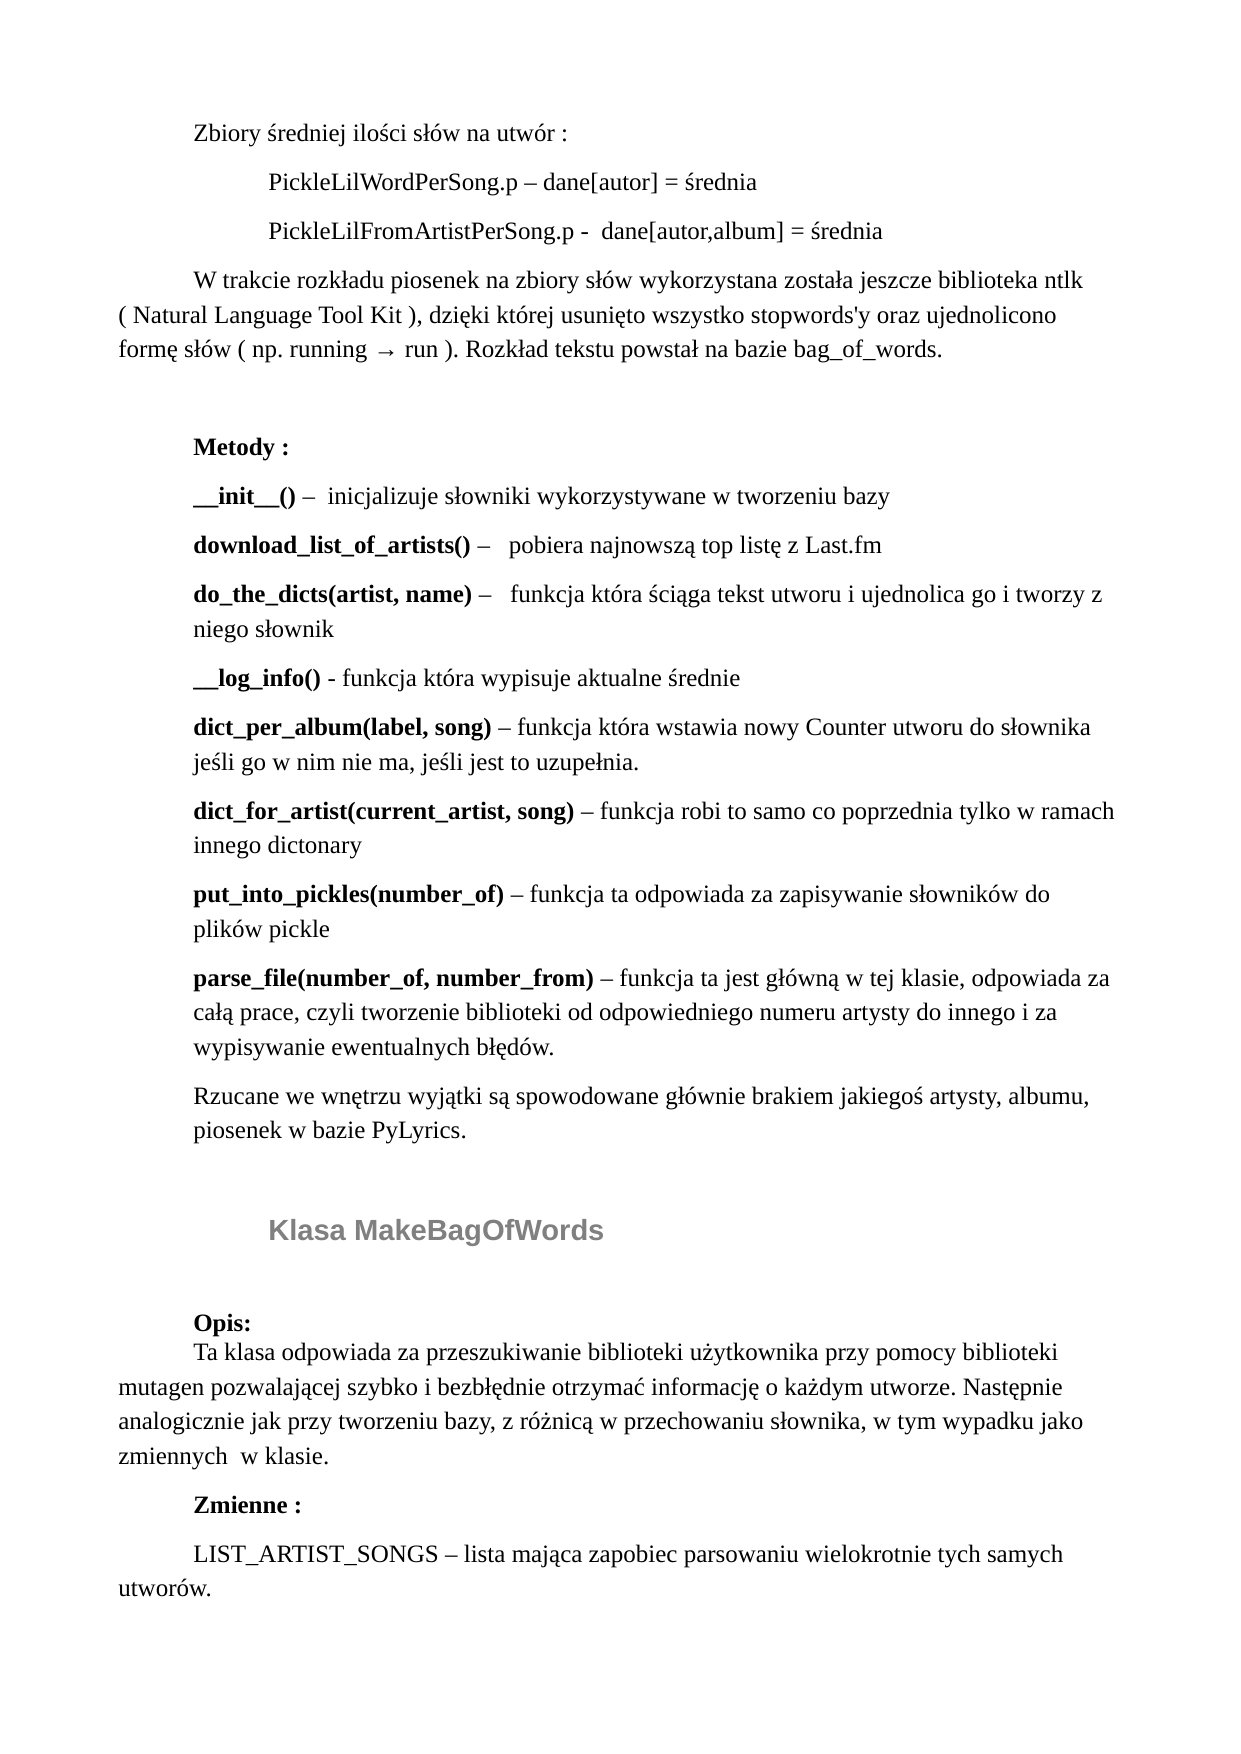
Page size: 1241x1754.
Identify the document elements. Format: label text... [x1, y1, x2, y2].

text put_into_pickles(number_of) – funkcja ta odpowiada za zapisywanie słowników do plików pickle [118, 879, 1122, 942]
text Opis: [118, 1308, 1122, 1337]
text Ta klasa odpowiada za przeszukiwanie biblioteki użytkownika przy pomocy biblioteki mutagen pozwalającej szybko i bezbłędnie otrzymać informację o każdym utworze. Następnie analogicznie jak przy tworzeniu bazy, z różnicą w przechowaniu słownika, w tym wypadku jako zmiennych w klasie. [118, 1337, 1122, 1469]
text dict_for_artist(current_artist, song) – funkcja robi to samo co poprzednia tylko w ramach innego dictonary [118, 796, 1122, 859]
text dict_per_album(label, song) – funkcja która wstawia nowy Counter utworu do słownika jeśli go w nim nie ma, jeśli jest to uzupełnia. [118, 712, 1122, 775]
text __log_info() - funkcja która wypisuje aktualne średnie [118, 663, 1122, 692]
text Zmienne : [118, 1490, 1122, 1518]
text Rzucane we wnętrzu wyjątki są spowodowane głównie brakiem jakiegoś artysty, albumu, piosenek w bazie PyLyrics. [118, 1081, 1122, 1144]
text W trakcie rozkładu piosenek na zbiory słów wykorzystana została jeszcze biblioteka ntlk ( Natural Language Tool Kit ), dzięki której usunięto wszystko stopwords'y oraz ujednolicono formę słów ( np. running → run ). Rozkład tekstu powstał na bazie bag_of_words. [118, 265, 1122, 363]
text PickleLilWordPerSong.p – dane[autor] = średnia [118, 167, 1122, 196]
subtitle Klasa MakeBagOfWords [118, 1213, 1122, 1247]
text Zbiory średniej ilości słów na utwór : [118, 118, 1122, 147]
text download_list_of_artists() – pobiera najnowszą top listę z Last.fm [118, 531, 1122, 559]
text LIST_ARTIST_SONGS – lista mająca zapobiec parsowaniu wielokrotnie tych samych utworów. [118, 1539, 1122, 1602]
text __init__() – inicjalizuje słowniki wykorzystywane w tworzeniu bazy [118, 481, 1122, 510]
text do_the_dicts(artist, name) – funkcja która ściąga tekst utworu i ujednolica go i tworzy z niego słownik [118, 579, 1122, 643]
text PickleLilFromArtistPerSong.p - dane[autor,album] = średnia [118, 216, 1122, 245]
text parse_file(number_of, number_from) – funkcja ta jest główną w tej klasie, odpowiada za całą prace, czyli tworzenie biblioteki od odpowiedniego numeru artysty do innego i za wypisywanie ewentualnych błędów. [118, 963, 1122, 1061]
text Metody : [118, 432, 1122, 461]
